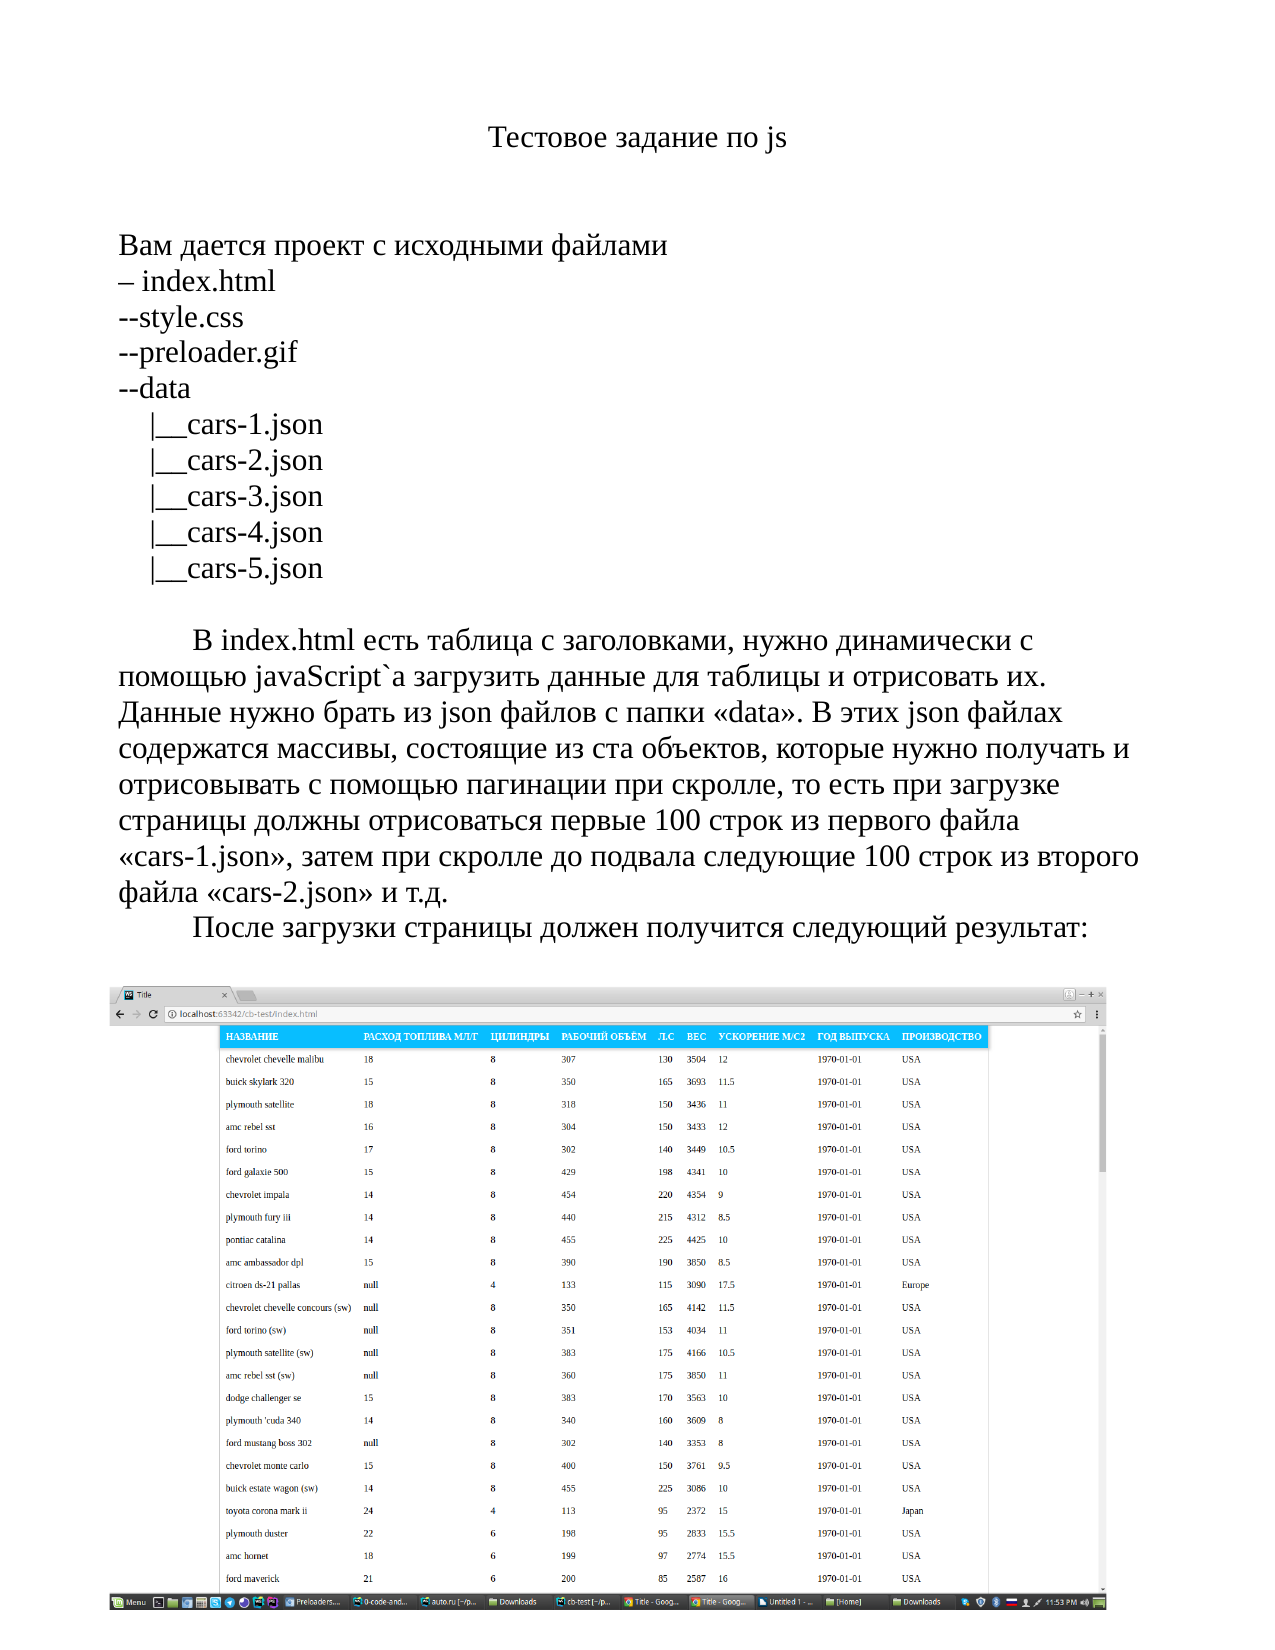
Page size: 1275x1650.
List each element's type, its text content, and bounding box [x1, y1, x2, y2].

text Вам дается проект с исходными файлами [118, 226, 1157, 262]
text --preloader.gif [118, 334, 1157, 370]
text |__cars-2.json [118, 442, 1157, 477]
text В index.html есть таблица с заголовками, нужно динамически с помощью javaScript`а загрузить данные для таблицы и отрисовать их. Данные нужно брать из json файлов с папки «data». В этих json файлах содержатся массивы, состоящие из ста объектов, которые нужно получать и отрисовывать с помощью пагинации при скролле, то есть при загрузке страницы должны отрисоваться первые 100 строк из первого файла [118, 621, 1157, 837]
text |__cars-4.json [118, 513, 1157, 549]
text |__cars-1.json [118, 406, 1157, 442]
text – index.html [118, 262, 1157, 298]
text Тестовое задание по js [118, 118, 1157, 154]
text «cars-1.json», затем при скролле до подвала следующие 100 строк из второго файла «cars-2.json» и т.д. [118, 837, 1157, 909]
text |__cars-3.json [118, 477, 1157, 513]
text После загрузки страницы должен получится следующий результат: [118, 909, 1157, 945]
text --style.css [118, 298, 1157, 334]
text |__cars-5.json [118, 549, 1157, 585]
picture [109, 986, 1107, 1610]
text --data [118, 370, 1157, 406]
